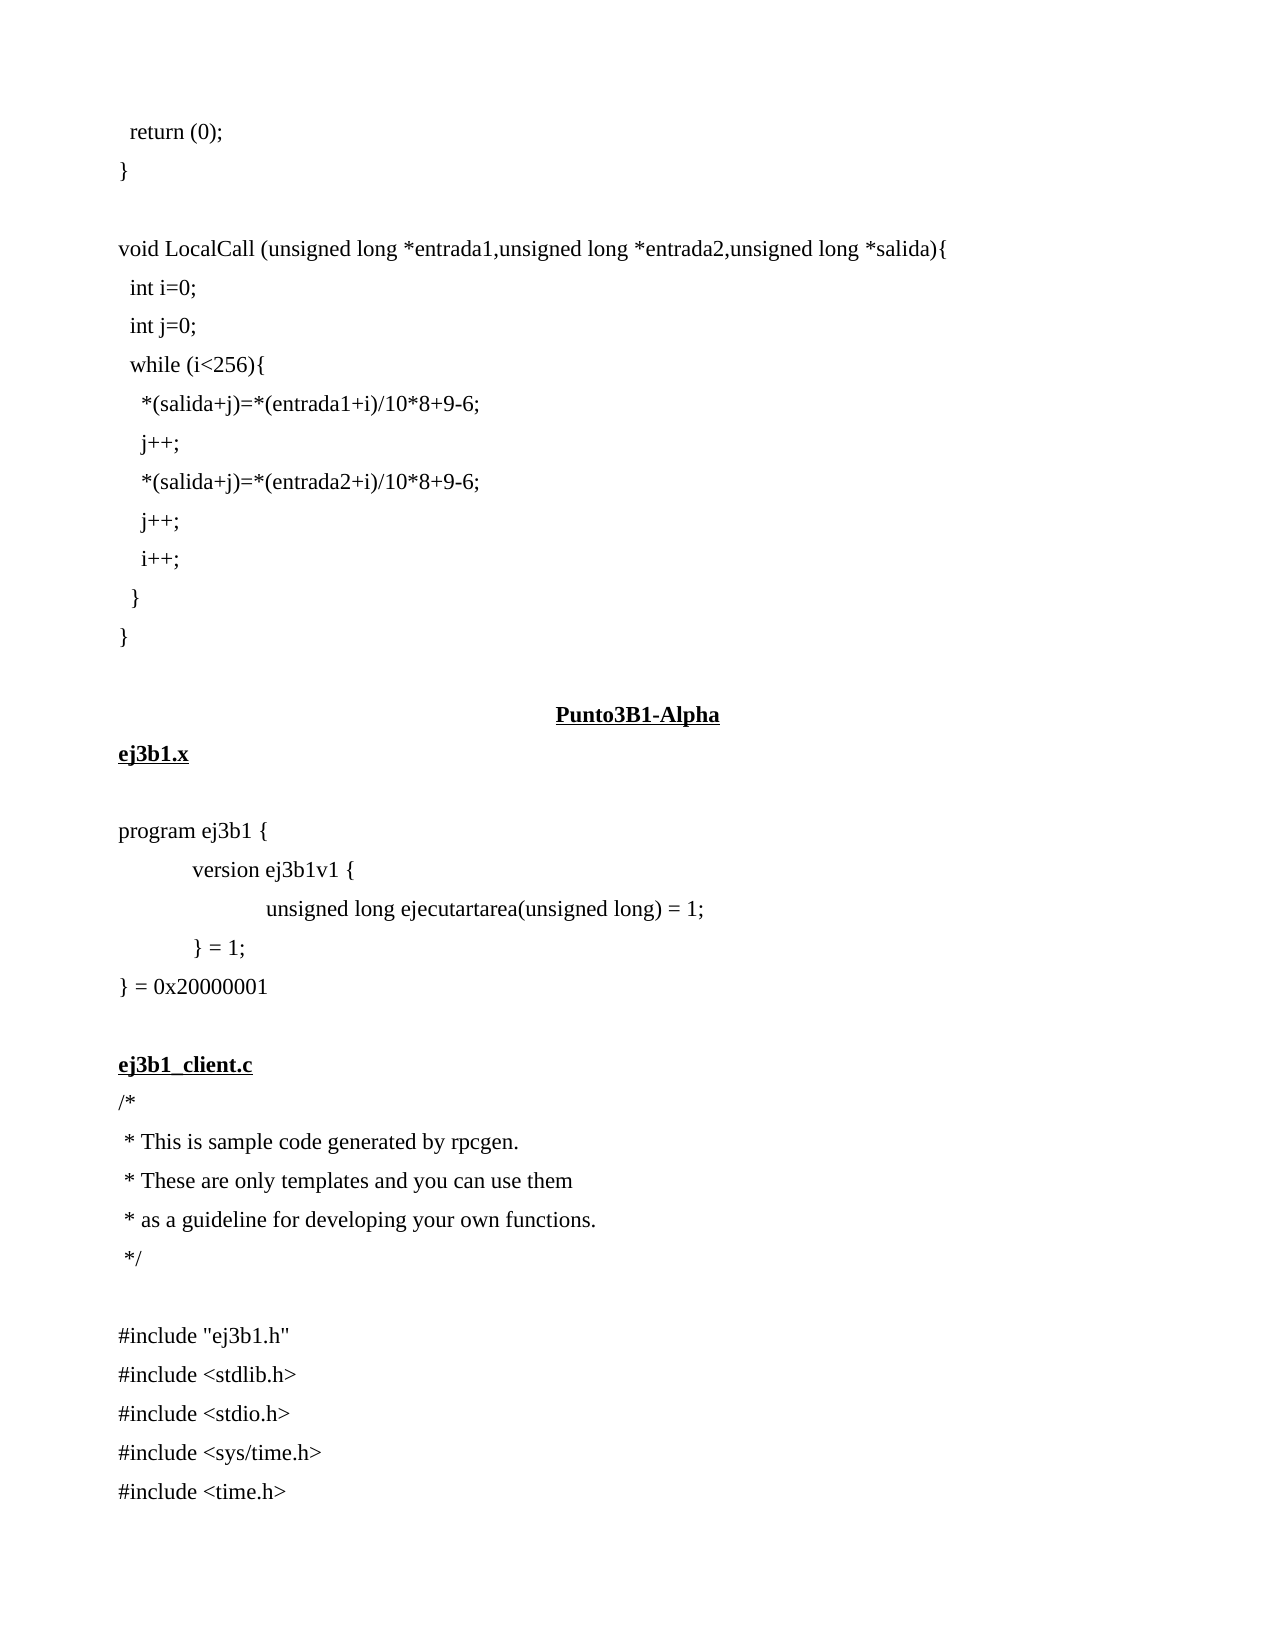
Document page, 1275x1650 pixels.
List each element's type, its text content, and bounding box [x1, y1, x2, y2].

text * as a guideline for developing your own functions. [118, 1206, 1157, 1232]
text j++; [118, 507, 1157, 533]
text return (0); [118, 118, 1157, 144]
text version ej3b1v1 { [118, 856, 1157, 883]
text /* [118, 1089, 1157, 1116]
text #include <stdio.h> [118, 1400, 1157, 1427]
text j++; [118, 429, 1157, 455]
text * These are only templates and you can use them [118, 1167, 1157, 1193]
text Punto3B1-Alpha [118, 701, 1157, 727]
text program ej3b1 { [118, 817, 1157, 844]
text */ [118, 1245, 1157, 1271]
text int i=0; [118, 273, 1157, 300]
text unsigned long ejecutartarea(unsigned long) = 1; [118, 895, 1157, 922]
text * This is sample code generated by rpcgen. [118, 1128, 1157, 1155]
text *(salida+j)=*(entrada1+i)/10*8+9-6; [118, 390, 1157, 416]
text #include <stdlib.h> [118, 1361, 1157, 1388]
text ej3b1.x [118, 740, 1157, 766]
text int j=0; [118, 312, 1157, 339]
text i++; [118, 546, 1157, 572]
text } = 0x20000001 [118, 973, 1157, 999]
text } [118, 157, 1157, 183]
text } = 1; [118, 934, 1157, 960]
text while (i<256){ [118, 351, 1157, 378]
text ej3b1_client.c [118, 1051, 1157, 1077]
text #include <time.h> [118, 1478, 1157, 1504]
text } [118, 584, 1157, 611]
text #include <sys/time.h> [118, 1439, 1157, 1466]
text *(salida+j)=*(entrada2+i)/10*8+9-6; [118, 468, 1157, 494]
text void LocalCall (unsigned long *entrada1,unsigned long *entrada2,unsigned long *salida){ [118, 235, 1157, 261]
text } [118, 623, 1157, 649]
text #include "ej3b1.h" [118, 1323, 1157, 1349]
